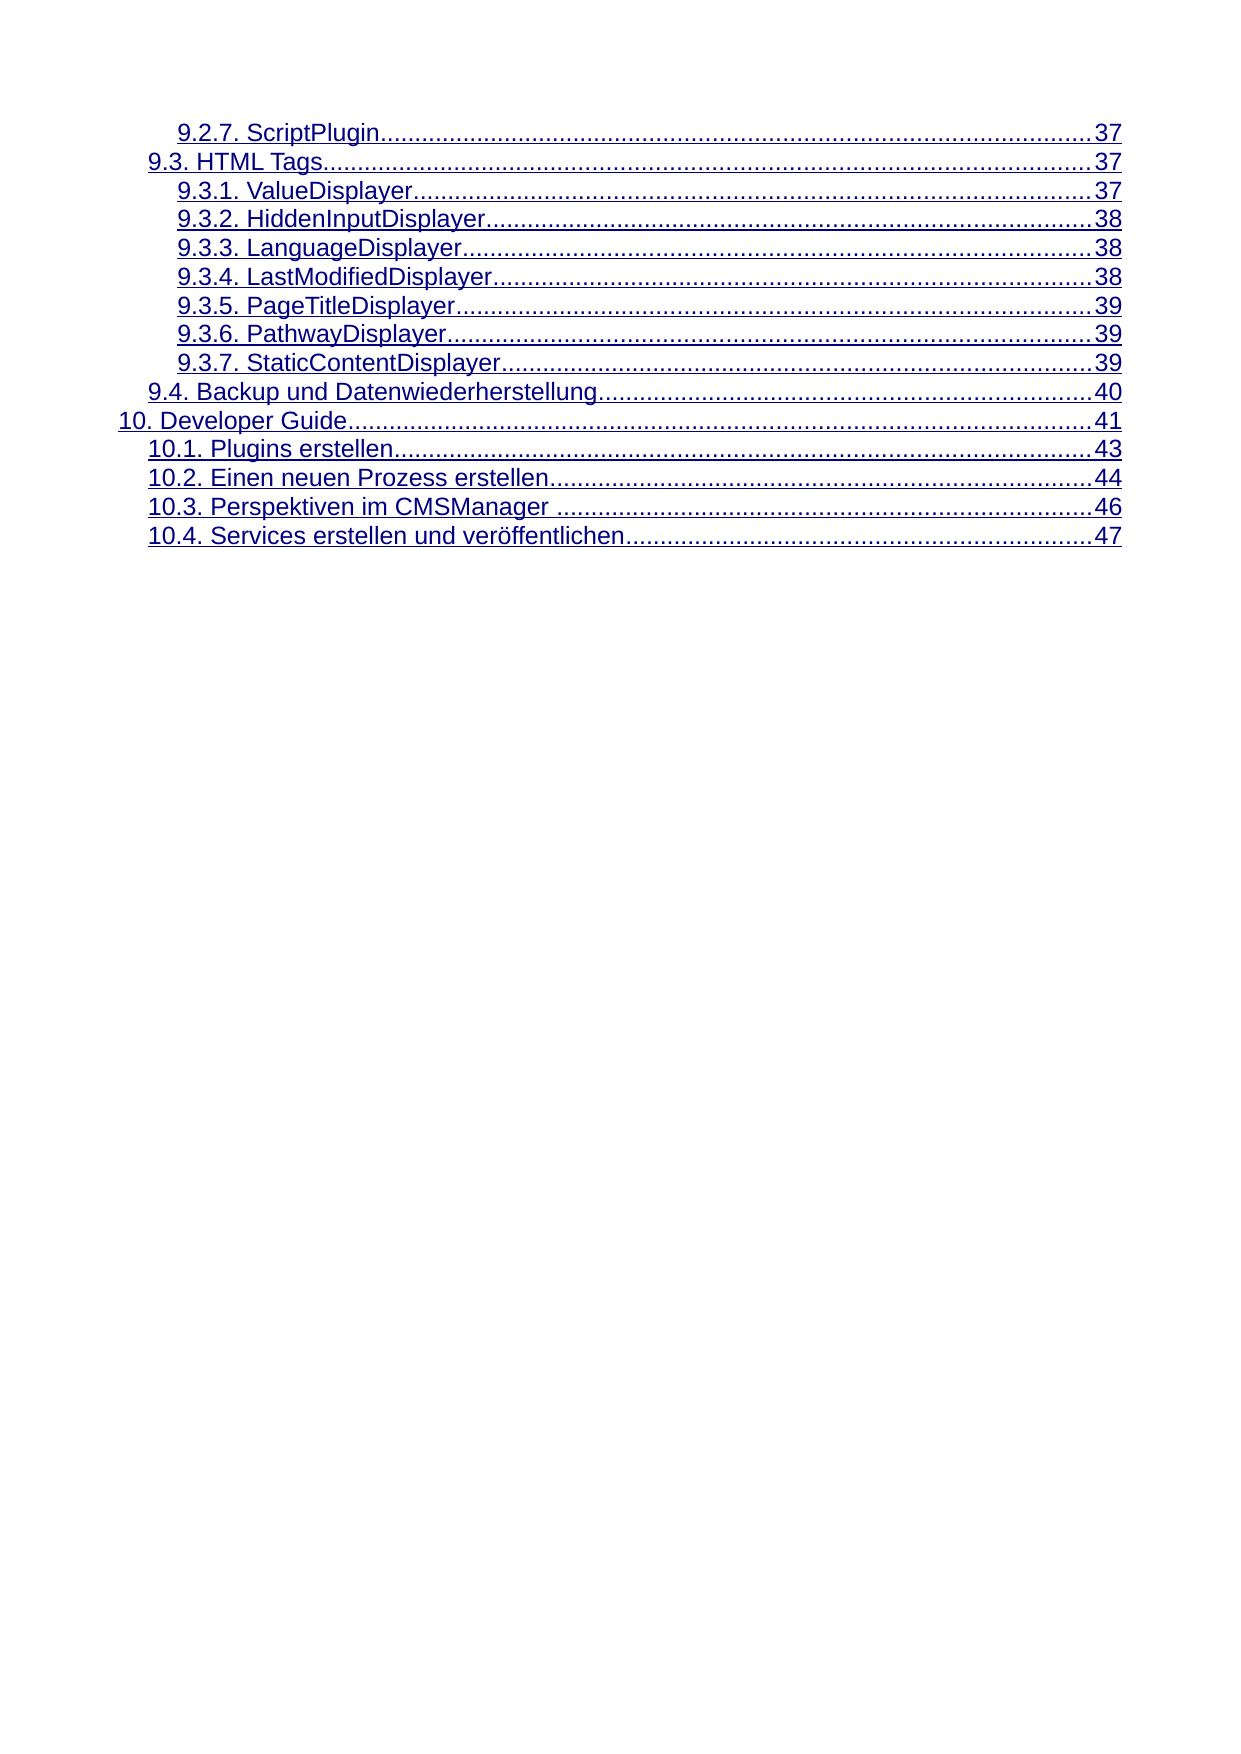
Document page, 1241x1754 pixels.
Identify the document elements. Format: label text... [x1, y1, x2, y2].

text 10.3. Perspektiven im CMSManager 46 [148, 492, 1122, 517]
text 9.3.6. PathwayDisplayer 39 [177, 319, 1122, 344]
text 9.3.2. HiddenInputDisplayer 38 [177, 204, 1122, 229]
text 9.3.7. StaticContentDisplayer 39 [177, 348, 1122, 373]
text 10. Developer Guide 41 [118, 406, 1122, 431]
text 9.3.5. PageTitleDisplayer 39 [177, 291, 1122, 316]
text 9.3.1. ValueDisplayer 37 [177, 176, 1122, 201]
text 9.3.3. LanguageDisplayer 38 [177, 233, 1122, 258]
text 10.1. Plugins erstellen 43 [148, 434, 1122, 459]
text 10.4. Services erstellen und veröffentlichen 47 [148, 521, 1122, 546]
text 9.3. HTML Tags 37 [148, 147, 1122, 172]
text 9.3.4. LastModifiedDisplayer 38 [177, 262, 1122, 287]
text 10.2. Einen neuen Prozess erstellen 44 [148, 463, 1122, 488]
text 9.4. Backup und Datenwiederherstellung 40 [148, 377, 1122, 402]
text 9.2.7. ScriptPlugin 37 [177, 118, 1122, 143]
